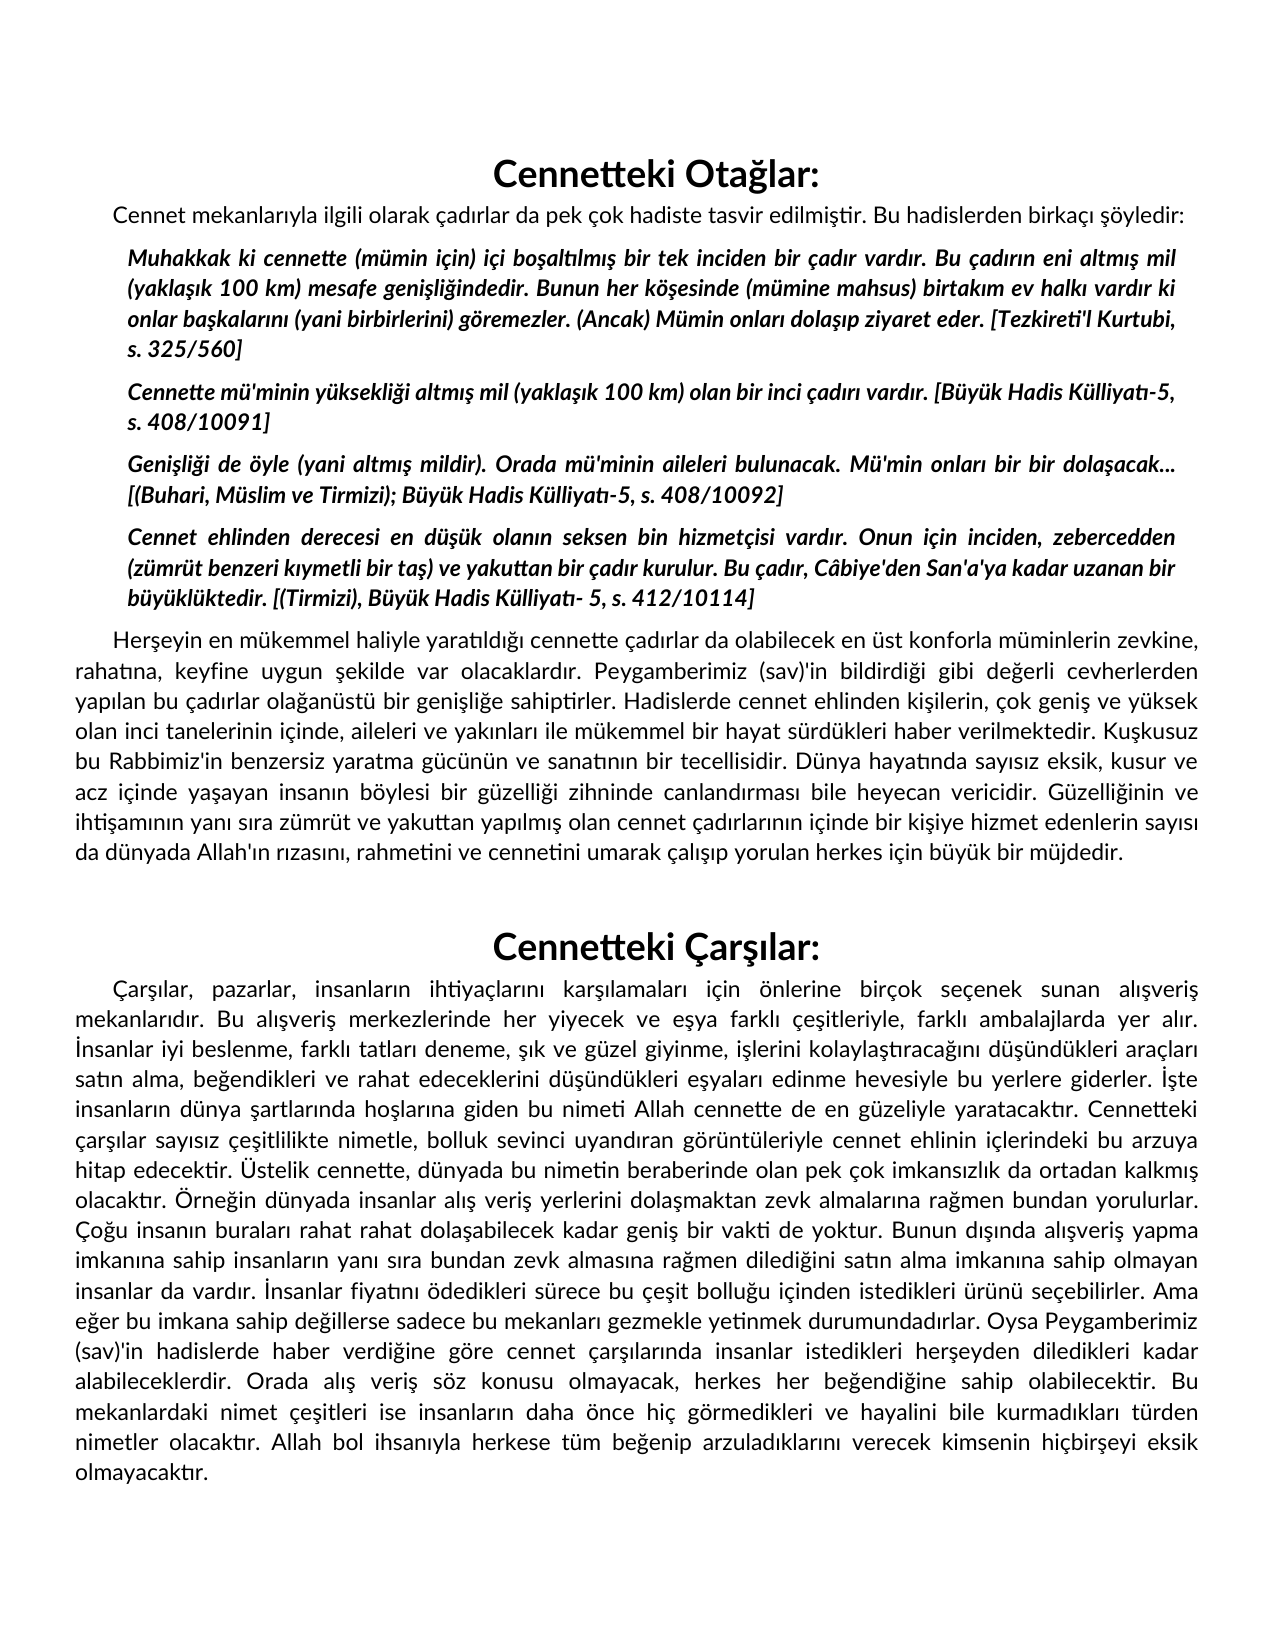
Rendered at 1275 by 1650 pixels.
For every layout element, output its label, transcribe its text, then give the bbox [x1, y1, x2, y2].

text Cennette mü'minin yüksekliği altmış mil (yaklaşık 100 km) olan bir inci çadırı vardır. [Büyük Hadis Külliyatı-5, s. 408/10091] [127, 377, 1177, 435]
text Çarşılar, pazarlar, insanların ihtiyaçlarını karşılamaları için önlerine birçok seçenek sunan alışveriş mekanlarıdır. Bu alışveriş merkezlerinde her yiyecek ve eşya farklı çeşitleriyle, farklı ambalajlarda yer alır. İnsanlar iyi beslenme, farklı tatları deneme, şık ve güzel giyinme, işlerini kolaylaştıracağını düşündükleri araçları satın alma, beğendikleri ve rahat edeceklerini düşündükleri eşyaları edinme hevesiyle bu yerlere giderler. İşte insanların dünya şartlarında hoşlarına giden bu nimeti Allah cennette de en güzeliyle yaratacaktır. Cennetteki çarşılar sayısız çeşitlilikte nimetle, bolluk sevinci uyandıran görüntüleriyle cennet ehlinin içlerindeki bu arzuya hitap edecektir. Üstelik cennette, dünyada bu nimetin beraberinde olan pek çok imkansızlık da ortadan kalkmış olacaktır. Örneğin dünyada insanlar alış veriş yerlerini dolaşmaktan zevk almalarına rağmen bundan yorulurlar. Çoğu insanın buraları rahat rahat dolaşabilecek kadar geniş bir vakti de yoktur. Bunun dışında alışveriş yapma imkanına sahip insanların yanı sıra bundan zevk almasına rağmen dilediğini satın alma imkanına sahip olmayan insanlar da vardır. İnsanlar fiyatını ödedikleri sürece bu çeşit bolluğu içinden istedikleri ürünü seçebilirler. Ama eğer bu imkana sahip değillerse sadece bu mekanları gezmekle yetinmek durumundadırlar. Oysa Peygamberimiz (sav)'in hadislerde haber verdiğine göre cennet çarşılarında insanlar istedikleri herşeyden diledikleri kadar alabileceklerdir. Orada alış veriş söz konusu olmayacak, herkes her beğendiğine sahip olabilecektir. Bu mekanlardaki nimet çeşitleri ise insanların daha önce hiç görmedikleri ve hayalini bile kurmadıkları türden nimetler olacaktır. Allah bol ihsanıyla herkese tüm beğenip arzuladıklarını verecek kimsenin hiçbirşeyi eksik olmayacaktır. [75, 974, 1200, 1485]
text Cennet mekanlarıyla ilgili olarak çadırlar da pek çok hadiste tasvir edilmiştir. Bu hadislerden birkaçı şöyledir: [75, 201, 1200, 229]
text Cennet ehlinden derecesi en düşük olanın seksen bin hizmetçisi vardır. Onun için inciden, zebercedden (zümrüt benzeri kıymetli bir taş) ve yakuttan bir çadır kurulur. Bu çadır, Câbiye'den San'a'ya kadar uzanan bir büyüklüktedir. [(Tirmizi), Büyük Hadis Külliyatı- 5, s. 412/10114] [127, 523, 1177, 611]
text Genişliği de öyle (yani altmış mildir). Orada mü'minin aileleri bulunacak. Mü'min onları bir bir dolaşacak... [(Buhari, Müslim ve Tirmizi); Büyük Hadis Külliyatı-5, s. 408/10092] [127, 450, 1177, 508]
text Herşeyin en mükemmel haliyle yaratıldığı cennette çadırlar da olabilecek en üst konforla müminlerin zevkine, rahatına, keyfine uygun şekilde var olacaklardır. Peygamberimiz (sav)'in bildirdiği gibi değerli cevherlerden yapılan bu çadırlar olağanüstü bir genişliğe sahiptirler. Hadislerde cennet ehlinden kişilerin, çok geniş ve yüksek olan inci tanelerinin içinde, aileleri ve yakınları ile mükemmel bir hayat sürdükleri haber verilmektedir. Kuşkusuz bu Rabbimiz'in benzersiz yaratma gücünün ve sanatının bir tecellisidir. Dünya hayatında sayısız eksik, kusur ve acz içinde yaşayan insanın böylesi bir güzelliği zihninde canlandırması bile heyecan vericidir. Güzelliğinin ve ihtişamının yanı sıra zümrüt ve yakuttan yapılmış olan cennet çadırlarının içinde bir kişiye hizmet edenlerin sayısı da dünyada Allah'ın rızasını, rahmetini ve cennetini umarak çalışıp yorulan herkes için büyük bir müjdedir. [75, 626, 1200, 865]
text Muhakkak ki cennette (mümin için) içi boşaltılmış bir tek inciden bir çadır vardır. Bu çadırın eni altmış mil (yaklaşık 100 km) mesafe genişliğindedir. Bunun her köşesinde (mümine mahsus) birtakım ev halkı vardır ki onlar başkalarını (yani birbirlerini) göremezler. (Ancak) Mümin onları dolaşıp ziyaret eder. [Tezkireti'l Kurtubi, s. 325/560] [127, 244, 1177, 362]
subtitle Cennetteki Otağlar: [112, 150, 1200, 195]
subtitle Cennetteki Çarşılar: [112, 923, 1200, 968]
